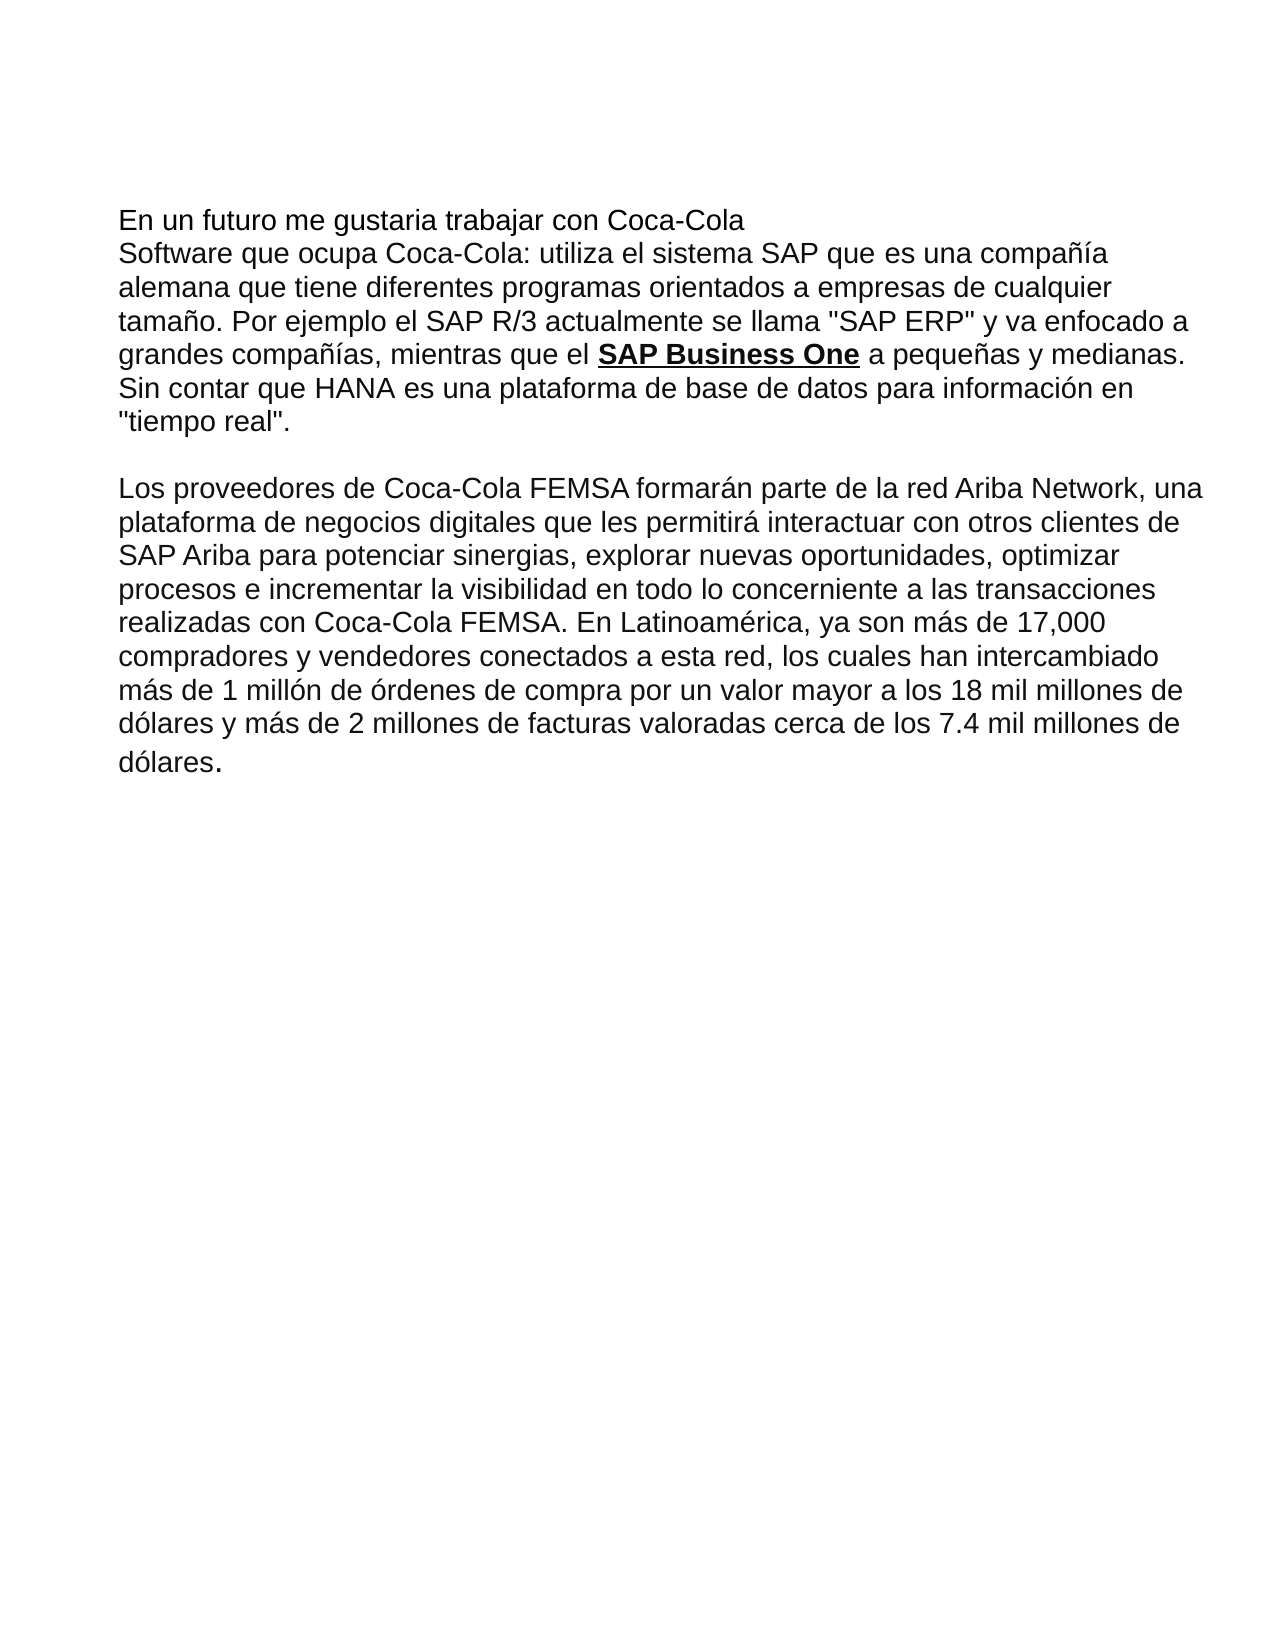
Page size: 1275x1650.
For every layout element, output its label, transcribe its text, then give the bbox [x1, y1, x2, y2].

text Los proveedores de Coca-Cola FEMSA formarán parte de la red Ariba Network, una plataforma de negocios digitales que les permitirá interactuar con otros clientes de SAP Ariba para potenciar sinergias, explorar nuevas oportunidades, optimizar procesos e incrementar la visibilidad en todo lo concerniente a las transacciones realizadas con Coca-Cola FEMSA. En Latinoamérica, ya son más de 17,000 compradores y vendedores conectados a esta red, los cuales han intercambiado más de 1 millón de órdenes de compra por un valor mayor a los 18 mil millones de dólares y más de 2 millones de facturas valoradas cerca de los 7.4 mil millones de dólares. [118, 471, 1205, 780]
text Software que ocupa Coca-Cola: utiliza el sistema SAP que es una compañía alemana que tiene diferentes programas orientados a empresas de cualquier tamaño. Por ejemplo el SAP R/3 actualmente se llama "SAP ERP" y va enfocado a grandes compañías, mientras que el SAP Business One a pequeñas y medianas. Sin contar que HANA es una plataforma de base de datos para información en "tiempo real". [118, 236, 1205, 438]
text En un futuro me gustaria trabajar con Coca-Cola [118, 203, 1205, 236]
